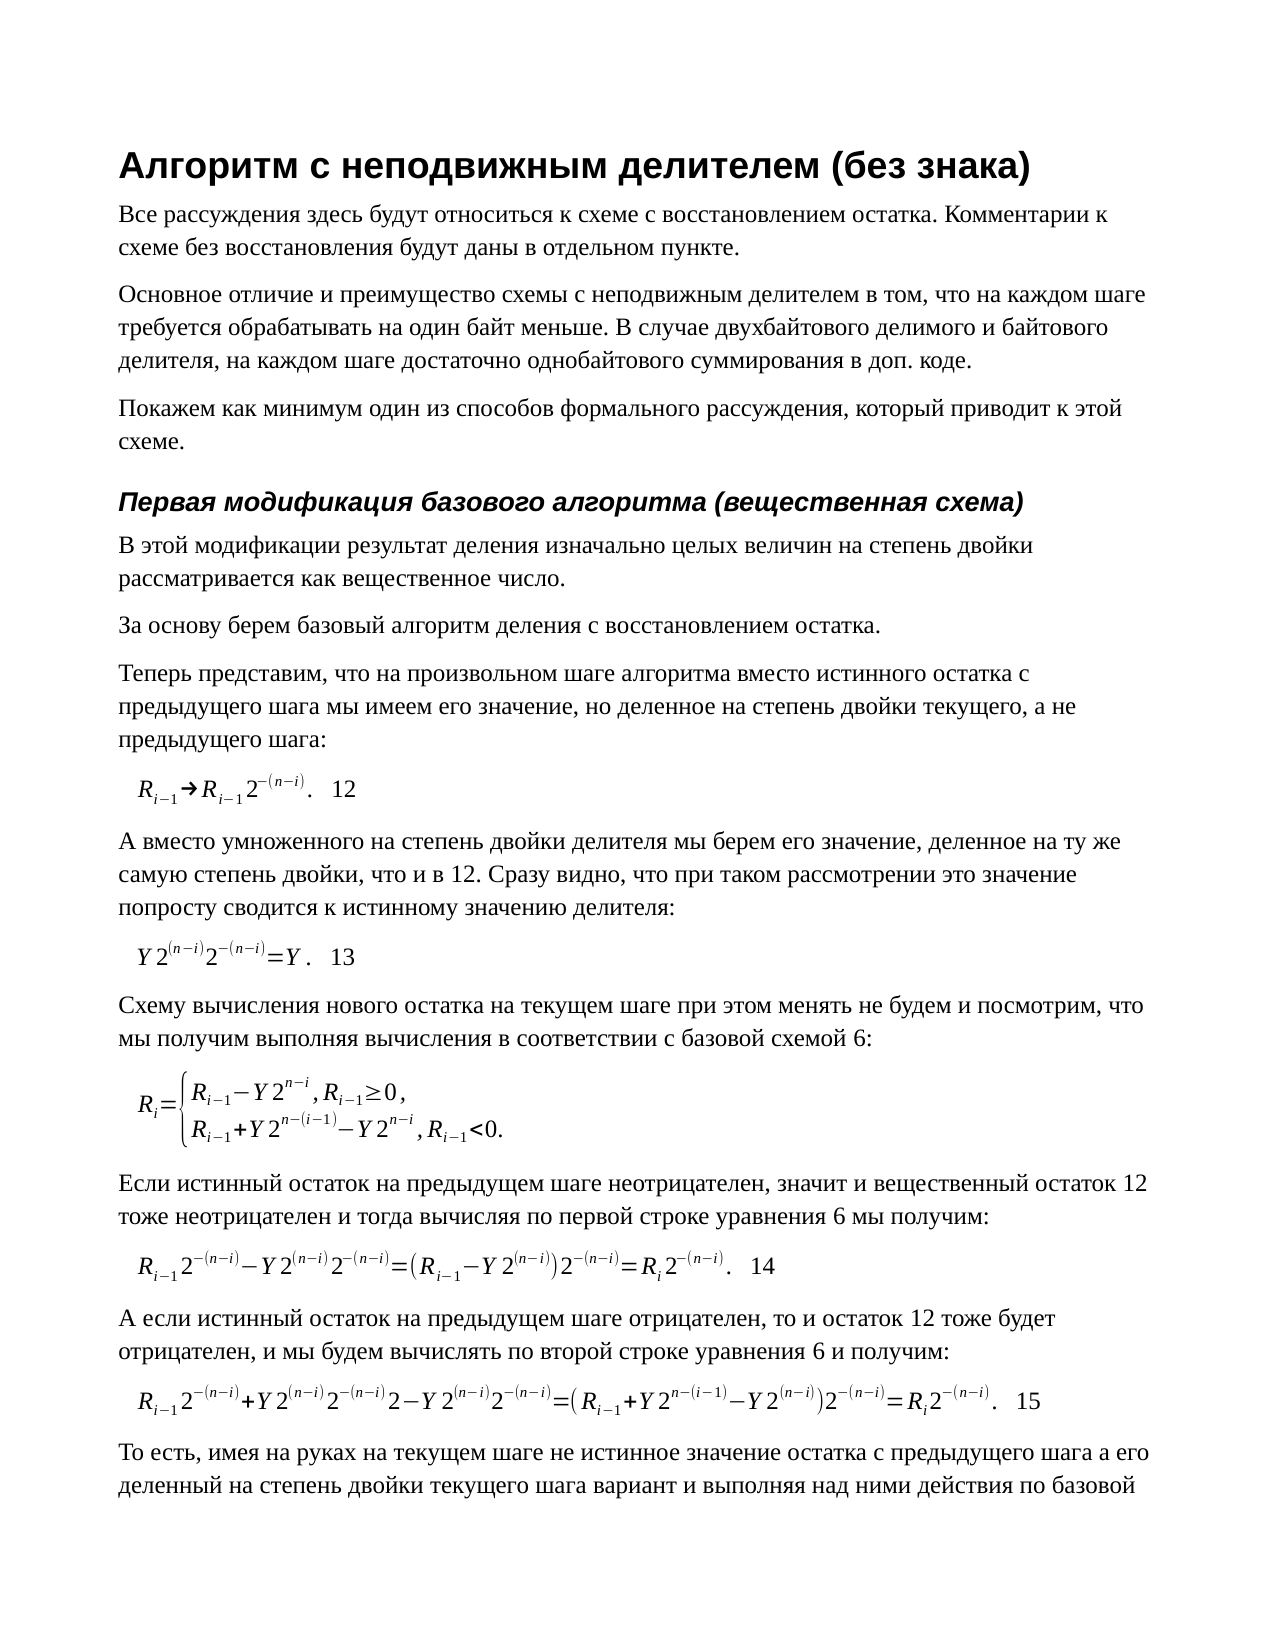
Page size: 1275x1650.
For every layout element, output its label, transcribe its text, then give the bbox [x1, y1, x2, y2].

text Все рассуждения здесь будут относиться к схеме с восстановлением остатка. Комментарии к схеме без восстановления будут даны в отдельном пункте. [118, 199, 1157, 261]
text 15 [118, 1383, 1157, 1418]
text Схему вычисления нового остатка на текущем шаге при этом менять не будем и посмотрим, что мы получим выполняя вычисления в соответствии с базовой схемой 6: [118, 990, 1157, 1052]
text 12 [118, 772, 1157, 807]
text То есть, имея на руках на текущем шаге не истинное значение остатка с предыдущего шага а его деленный на степень двойки текущего шага вариант и выполняя над ними действия по базовой [118, 1437, 1157, 1499]
subtitle Первая модификация базового алгоритма (вещественная схема) [118, 486, 1157, 517]
subtitle Алгоритм с неподвижным делителем (без знака) [118, 143, 1157, 186]
text А вместо умноженного на степень двойки делителя мы берем его значение, деленное на ту же самую степень двойки, что и в 12. Сразу видно, что при таком рассмотрении это значение попросту сводится к истинному значению делителя: [118, 826, 1157, 921]
text Теперь представим, что на произвольном шаге алгоритма вместо истинного остатка с предыдущего шага мы имеем его значение, но деленное на степень двойки текущего, а не предыдущего шага: [118, 658, 1157, 753]
text 14 [118, 1249, 1157, 1284]
text В этой модификации результат деления изначально целых величин на степень двойки рассматривается как вещественное число. [118, 530, 1157, 592]
text А если истинный остаток на предыдущем шаге отрицателен, то и остаток 12 тоже будет отрицателен, и мы будем вычислять по второй строке уравнения 6 и получим: [118, 1303, 1157, 1364]
text Покажем как минимум один из способов формального рассуждения, который приводит к этой схеме. [118, 393, 1157, 455]
text 13 [118, 939, 1157, 971]
text Если истинный остаток на предыдущем шаге неотрицателен, значит и вещественный остаток 12 тоже неотрицателен и тогда вычисляя по первой строке уравнения 6 мы получим: [118, 1168, 1157, 1230]
text Основное отличие и преимущество схемы с неподвижным делителем в том, что на каждом шаге требуется обрабатывать на один байт меньше. В случае двухбайтового делимого и байтового делителя, на каждом шаге достаточно однобайтового суммирования в доп. коде. [118, 279, 1157, 374]
text За основу берем базовый алгоритм деления с восстановлением остатка. [118, 611, 1157, 639]
